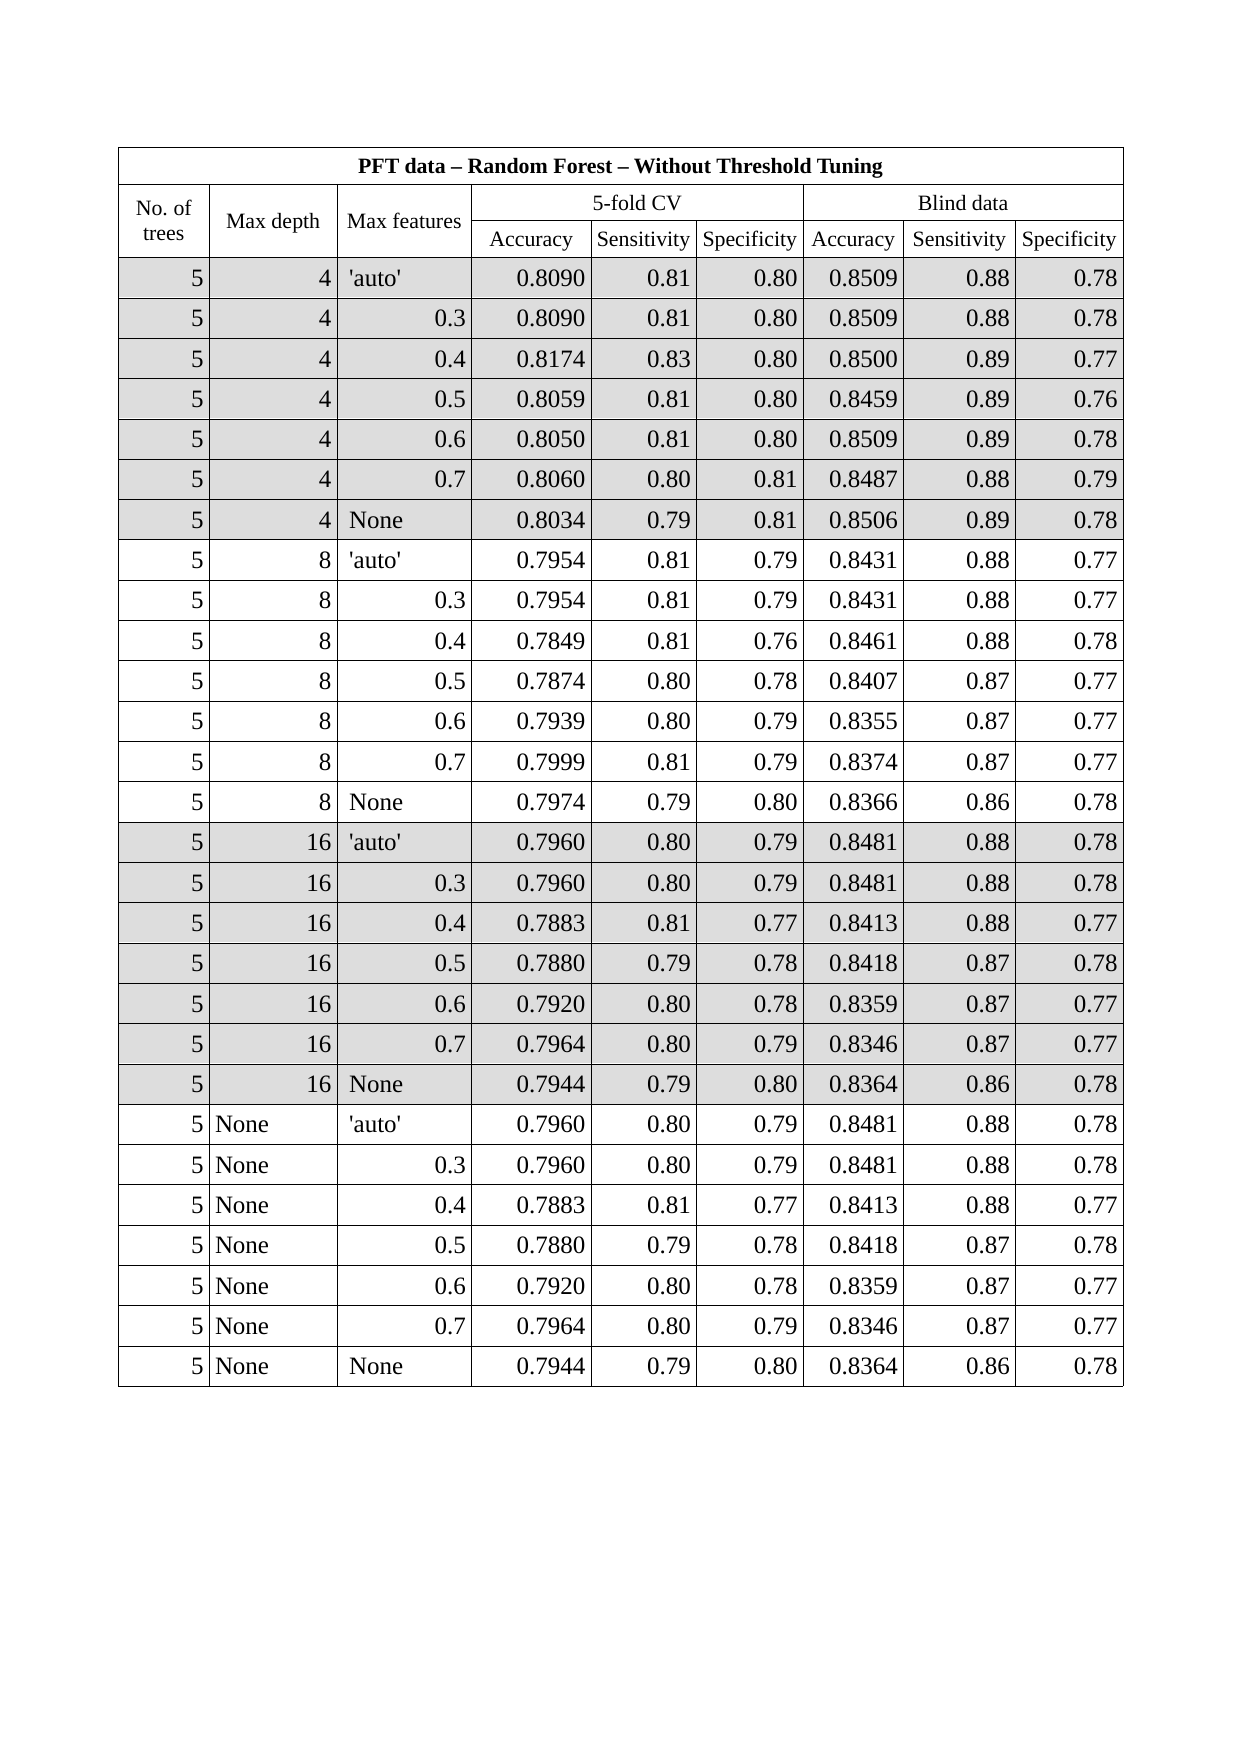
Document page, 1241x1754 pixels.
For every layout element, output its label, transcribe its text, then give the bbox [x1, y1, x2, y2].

table_cell 0.80 [592, 460, 696, 499]
table_cell 16 [210, 944, 337, 983]
table_cell 0.78 [1016, 782, 1123, 822]
table_cell 0.78 [1016, 1145, 1123, 1184]
table_cell 0.80 [592, 1145, 696, 1184]
table_cell 0.80 [592, 1306, 696, 1346]
table_cell 8 [210, 702, 337, 741]
table_cell 0.5 [338, 661, 471, 701]
table_cell Max features [338, 185, 471, 257]
table_cell 0.88 [904, 581, 1015, 620]
table_cell 0.8359 [804, 984, 903, 1023]
table_cell 0.79 [697, 1145, 803, 1184]
table_cell 0.8459 [804, 379, 903, 418]
table_cell 0.88 [904, 258, 1015, 297]
table_cell 0.7939 [472, 702, 591, 741]
table_cell 5 [119, 823, 209, 862]
table_cell None [338, 1347, 471, 1386]
table_cell 0.78 [697, 984, 803, 1023]
table_cell 0.7880 [472, 944, 591, 983]
table_cell 0.8355 [804, 702, 903, 741]
table_cell 5 [119, 1226, 209, 1265]
table_header PFT data – Random Forest – Without Threshold Tuning [119, 148, 1123, 184]
table_cell 'auto' [338, 540, 471, 580]
table_cell 0.7883 [472, 903, 591, 942]
table_cell 0.78 [697, 1266, 803, 1305]
table_cell 0.88 [904, 823, 1015, 862]
table_cell 0.3 [338, 581, 471, 620]
table_cell 0.88 [904, 1145, 1015, 1184]
table_cell 0.83 [592, 339, 696, 378]
table_cell 0.77 [1016, 742, 1123, 781]
table_cell 0.8461 [804, 621, 903, 660]
table_cell 0.79 [1016, 460, 1123, 499]
table_cell 0.7944 [472, 1065, 591, 1104]
table_cell 0.78 [1016, 420, 1123, 459]
table_cell 0.87 [904, 944, 1015, 983]
table_cell 8 [210, 782, 337, 822]
table_cell 0.81 [697, 500, 803, 539]
table_cell None [210, 1185, 337, 1225]
table_cell 0.7880 [472, 1226, 591, 1265]
table_cell 0.76 [697, 621, 803, 660]
table_cell None [210, 1306, 337, 1346]
table_cell 0.80 [592, 702, 696, 741]
table_cell 5 [119, 702, 209, 741]
table_cell None [338, 500, 471, 539]
table_cell 0.89 [904, 339, 1015, 378]
table_cell 0.88 [904, 621, 1015, 660]
table_cell 0.79 [697, 1105, 803, 1144]
table_cell 0.80 [697, 258, 803, 297]
table_cell 0.7960 [472, 1145, 591, 1184]
table_cell 0.8500 [804, 339, 903, 378]
table_cell 0.87 [904, 984, 1015, 1023]
table_cell 0.81 [592, 420, 696, 459]
table_cell 5 [119, 540, 209, 580]
table_cell 0.7883 [472, 1185, 591, 1225]
table_cell 0.78 [1016, 299, 1123, 338]
table_cell None [338, 782, 471, 822]
table_cell 0.88 [904, 1105, 1015, 1144]
table_cell 4 [210, 420, 337, 459]
table_cell 16 [210, 903, 337, 942]
table_cell 0.77 [1016, 702, 1123, 741]
table_cell 0.5 [338, 944, 471, 983]
table_cell 0.79 [592, 782, 696, 822]
table_cell 16 [210, 1065, 337, 1104]
table_cell 0.80 [697, 299, 803, 338]
table_cell 5 [119, 1145, 209, 1184]
table_cell 0.5 [338, 379, 471, 418]
table_cell 16 [210, 823, 337, 862]
table_cell 0.8364 [804, 1347, 903, 1386]
table_cell 0.5 [338, 1226, 471, 1265]
table_cell 5 [119, 621, 209, 660]
table_cell 0.87 [904, 661, 1015, 701]
table_cell 0.4 [338, 1185, 471, 1225]
table_cell 0.8359 [804, 1266, 903, 1305]
table_cell 0.81 [592, 742, 696, 781]
table_cell 0.7960 [472, 863, 591, 902]
table_cell 0.8364 [804, 1065, 903, 1104]
table_cell 0.87 [904, 1226, 1015, 1265]
table_cell 5 [119, 1024, 209, 1063]
table_cell 0.4 [338, 339, 471, 378]
table_cell 0.8050 [472, 420, 591, 459]
table_cell 0.88 [904, 299, 1015, 338]
table_cell 0.77 [1016, 1306, 1123, 1346]
table_cell Max depth [210, 185, 337, 257]
table_cell 0.79 [697, 581, 803, 620]
table_cell 0.8407 [804, 661, 903, 701]
table_cell 0.80 [697, 339, 803, 378]
table_cell 5 [119, 944, 209, 983]
table_cell 8 [210, 742, 337, 781]
table_cell 0.80 [592, 863, 696, 902]
table_cell 16 [210, 1024, 337, 1063]
table_cell 0.77 [1016, 1266, 1123, 1305]
table_cell 5 [119, 460, 209, 499]
table_cell 0.79 [697, 702, 803, 741]
table_cell 0.81 [592, 1185, 696, 1225]
table_cell 0.3 [338, 863, 471, 902]
table_cell None [210, 1145, 337, 1184]
table_cell 0.89 [904, 500, 1015, 539]
table_cell 5 [119, 500, 209, 539]
table_cell 0.7954 [472, 581, 591, 620]
table_cell 5 [119, 1266, 209, 1305]
table_cell 0.7960 [472, 823, 591, 862]
table_cell 0.78 [1016, 863, 1123, 902]
table_cell 0.8059 [472, 379, 591, 418]
table_cell 0.8060 [472, 460, 591, 499]
table_cell 0.78 [1016, 1347, 1123, 1386]
table_cell 8 [210, 661, 337, 701]
table_cell 0.89 [904, 379, 1015, 418]
table_cell 5 [119, 581, 209, 620]
table_cell 5 [119, 299, 209, 338]
table_cell Accuracy [804, 221, 903, 257]
table_cell 0.8509 [804, 299, 903, 338]
table_cell 0.8481 [804, 1105, 903, 1144]
table_cell 0.77 [1016, 1024, 1123, 1063]
table_cell 0.80 [697, 1065, 803, 1104]
table_cell 0.81 [592, 581, 696, 620]
table_cell 0.81 [592, 299, 696, 338]
table_cell 0.78 [1016, 500, 1123, 539]
table_cell 0.78 [1016, 944, 1123, 983]
table_cell 0.8413 [804, 1185, 903, 1225]
table_cell 0.87 [904, 742, 1015, 781]
table_cell 0.7944 [472, 1347, 591, 1386]
table_cell 5 [119, 1185, 209, 1225]
table_cell 0.8509 [804, 258, 903, 297]
table_cell 0.77 [1016, 1185, 1123, 1225]
table_cell 0.8487 [804, 460, 903, 499]
table_cell 5 [119, 379, 209, 418]
table_cell 5 [119, 339, 209, 378]
table_cell Sensitivity [904, 221, 1015, 257]
table_cell 0.7960 [472, 1105, 591, 1144]
table_cell 0.8481 [804, 1145, 903, 1184]
table_cell 0.7 [338, 742, 471, 781]
table_cell 0.78 [1016, 1105, 1123, 1144]
table_cell None [338, 1065, 471, 1104]
table_cell 5 [119, 984, 209, 1023]
table_cell 0.87 [904, 1024, 1015, 1063]
table_cell 0.77 [1016, 984, 1123, 1023]
table_cell 0.77 [1016, 540, 1123, 580]
table_cell 16 [210, 863, 337, 902]
table_cell 0.79 [592, 1226, 696, 1265]
table_cell 0.7920 [472, 984, 591, 1023]
table_cell 0.7 [338, 1306, 471, 1346]
table_cell 0.80 [592, 823, 696, 862]
table_cell 4 [210, 258, 337, 297]
table_cell 0.7 [338, 1024, 471, 1063]
table_cell Specificity [697, 221, 803, 257]
table_cell 0.8366 [804, 782, 903, 822]
table_cell 5 [119, 903, 209, 942]
table_cell 0.80 [592, 1024, 696, 1063]
table_cell 0.81 [592, 258, 696, 297]
table_cell 0.8346 [804, 1306, 903, 1346]
table_cell 0.3 [338, 1145, 471, 1184]
table_cell 0.77 [697, 903, 803, 942]
table_cell 0.78 [697, 661, 803, 701]
table_cell 0.7954 [472, 540, 591, 580]
table_cell 'auto' [338, 258, 471, 297]
table_cell 0.81 [697, 460, 803, 499]
table_cell 0.88 [904, 460, 1015, 499]
table_cell 5 [119, 420, 209, 459]
table_cell 4 [210, 299, 337, 338]
table_cell 0.77 [1016, 903, 1123, 942]
table_cell 0.79 [592, 944, 696, 983]
table_cell 5 [119, 782, 209, 822]
table_cell 0.80 [592, 1266, 696, 1305]
table_cell 0.87 [904, 1266, 1015, 1305]
table_cell 0.78 [697, 1226, 803, 1265]
table_cell 0.79 [592, 500, 696, 539]
table_cell 0.78 [697, 944, 803, 983]
table_cell 'auto' [338, 823, 471, 862]
table_cell 0.86 [904, 1065, 1015, 1104]
table_cell 8 [210, 540, 337, 580]
table_cell 0.77 [1016, 339, 1123, 378]
table_cell None [210, 1347, 337, 1386]
table_cell 0.6 [338, 1266, 471, 1305]
table_cell 0.8431 [804, 540, 903, 580]
table_cell 0.4 [338, 621, 471, 660]
table_cell 0.8431 [804, 581, 903, 620]
table_cell 5 [119, 742, 209, 781]
table_cell 0.6 [338, 420, 471, 459]
table_cell 0.79 [697, 823, 803, 862]
table_cell 8 [210, 581, 337, 620]
table_cell 0.4 [338, 903, 471, 942]
table_cell 0.7 [338, 460, 471, 499]
table_cell 0.78 [1016, 1065, 1123, 1104]
table_cell 0.7874 [472, 661, 591, 701]
table_cell None [210, 1105, 337, 1144]
table_cell 0.80 [697, 782, 803, 822]
table_cell 0.80 [592, 661, 696, 701]
table_cell 0.80 [697, 420, 803, 459]
table_cell 0.81 [592, 621, 696, 660]
table_cell 0.86 [904, 782, 1015, 822]
table_cell Sensitivity [592, 221, 696, 257]
table_cell 5-fold CV [472, 185, 803, 220]
table_cell 0.8090 [472, 299, 591, 338]
table_cell 0.79 [697, 540, 803, 580]
table_cell 0.79 [697, 1306, 803, 1346]
table_cell 0.87 [904, 1306, 1015, 1346]
table_cell 0.7849 [472, 621, 591, 660]
table_cell 0.80 [592, 1105, 696, 1144]
table_cell 4 [210, 460, 337, 499]
table_cell 0.88 [904, 903, 1015, 942]
table_cell 0.78 [1016, 258, 1123, 297]
table_cell 0.77 [1016, 661, 1123, 701]
table_cell 0.8374 [804, 742, 903, 781]
table_cell 0.7974 [472, 782, 591, 822]
table_cell 0.89 [904, 420, 1015, 459]
table_cell 0.7999 [472, 742, 591, 781]
table_cell 5 [119, 1105, 209, 1144]
table_cell 0.8034 [472, 500, 591, 539]
table_cell 0.88 [904, 540, 1015, 580]
table_cell 0.8418 [804, 944, 903, 983]
table_cell 5 [119, 258, 209, 297]
table_cell 0.78 [1016, 1226, 1123, 1265]
table_cell 0.79 [697, 742, 803, 781]
table_cell 0.8413 [804, 903, 903, 942]
table_cell 0.77 [1016, 581, 1123, 620]
table_cell 5 [119, 1065, 209, 1104]
table_cell 0.76 [1016, 379, 1123, 418]
table_cell 0.8346 [804, 1024, 903, 1063]
table_cell 0.79 [592, 1065, 696, 1104]
table_cell 0.78 [1016, 621, 1123, 660]
table_cell 0.8090 [472, 258, 591, 297]
table_cell 0.7964 [472, 1306, 591, 1346]
table_cell Specificity [1016, 221, 1123, 257]
table_cell 0.77 [697, 1185, 803, 1225]
table_cell 0.79 [592, 1347, 696, 1386]
table_cell 0.79 [697, 863, 803, 902]
table_cell 0.8509 [804, 420, 903, 459]
table_cell 4 [210, 339, 337, 378]
table_cell 16 [210, 984, 337, 1023]
table_cell 0.8418 [804, 1226, 903, 1265]
table_cell 0.80 [592, 984, 696, 1023]
table_cell 0.8174 [472, 339, 591, 378]
table_cell 0.88 [904, 863, 1015, 902]
table_cell 0.8506 [804, 500, 903, 539]
table_cell 0.6 [338, 984, 471, 1023]
table_cell 'auto' [338, 1105, 471, 1144]
table_cell 0.86 [904, 1347, 1015, 1386]
table_cell 0.79 [697, 1024, 803, 1063]
table_cell 0.7964 [472, 1024, 591, 1063]
table_cell 5 [119, 1347, 209, 1386]
table_cell No. of trees [119, 185, 209, 257]
table_cell 0.81 [592, 379, 696, 418]
table_cell None [210, 1226, 337, 1265]
table_cell 0.81 [592, 903, 696, 942]
table_cell 5 [119, 863, 209, 902]
table_cell 0.80 [697, 1347, 803, 1386]
table_cell Blind data [804, 185, 1123, 220]
table_cell 0.3 [338, 299, 471, 338]
table_cell 0.78 [1016, 823, 1123, 862]
table_cell 5 [119, 661, 209, 701]
table_cell 0.6 [338, 702, 471, 741]
table_cell 0.8481 [804, 823, 903, 862]
table_cell 5 [119, 1306, 209, 1346]
table_cell 8 [210, 621, 337, 660]
table_cell 0.7920 [472, 1266, 591, 1305]
table_cell 0.87 [904, 702, 1015, 741]
table_cell 0.80 [697, 379, 803, 418]
table_cell 0.81 [592, 540, 696, 580]
table_cell 4 [210, 379, 337, 418]
table_cell 0.8481 [804, 863, 903, 902]
table_cell None [210, 1266, 337, 1305]
table_cell 0.88 [904, 1185, 1015, 1225]
table_cell 4 [210, 500, 337, 539]
table_cell Accuracy [472, 221, 591, 257]
